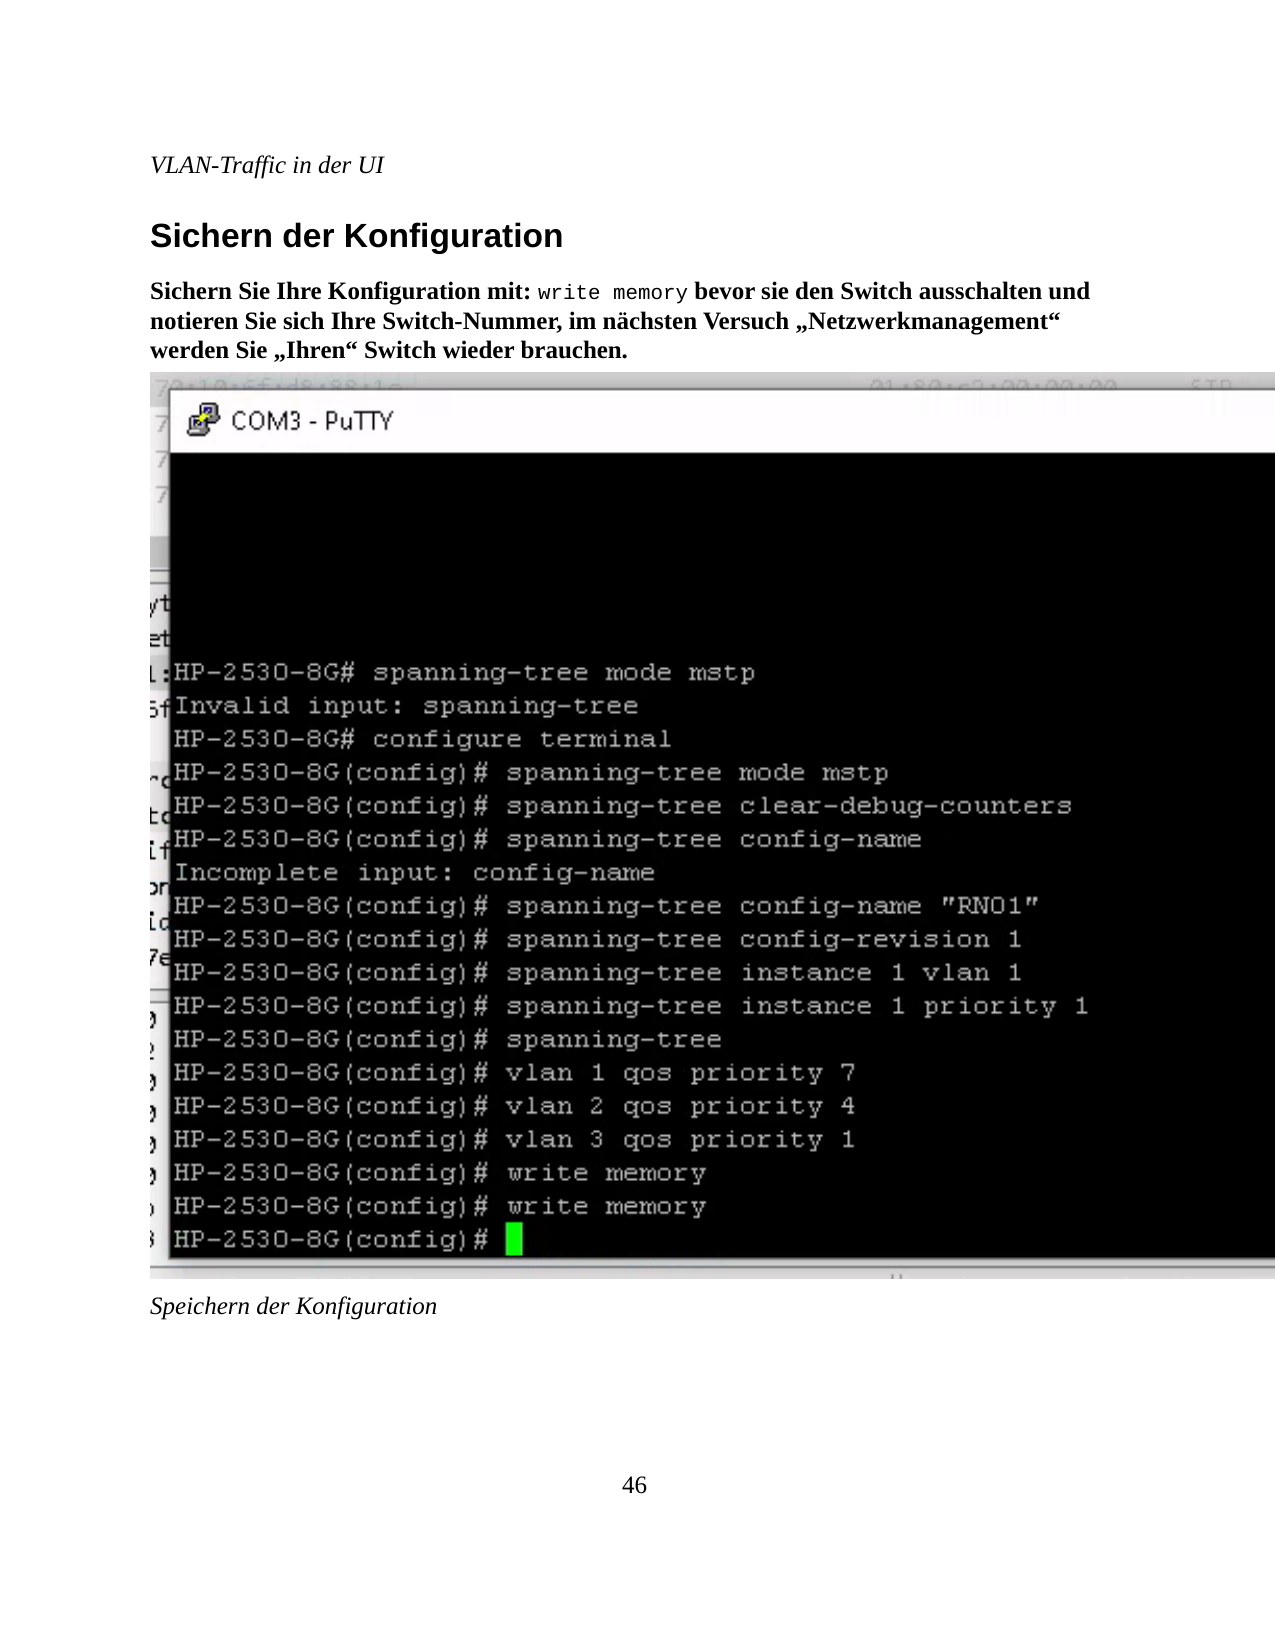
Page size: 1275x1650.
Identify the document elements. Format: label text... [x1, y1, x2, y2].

text Speichern der Konfiguration [150, 1291, 1125, 1320]
subtitle Sichern der Konfiguration [150, 216, 1125, 255]
text Sichern Sie Ihre Konfiguration mit: write memory bevor sie den Switch ausschalten und notieren Sie sich Ihre Switch-Nummer, im nächsten Versuch „Netzwerkmanagement“ werden Sie „Ihren“ Switch wieder brauchen. [150, 276, 1125, 363]
picture [150, 372, 1275, 1279]
text VLAN-Traffic in der UI [150, 150, 1125, 179]
